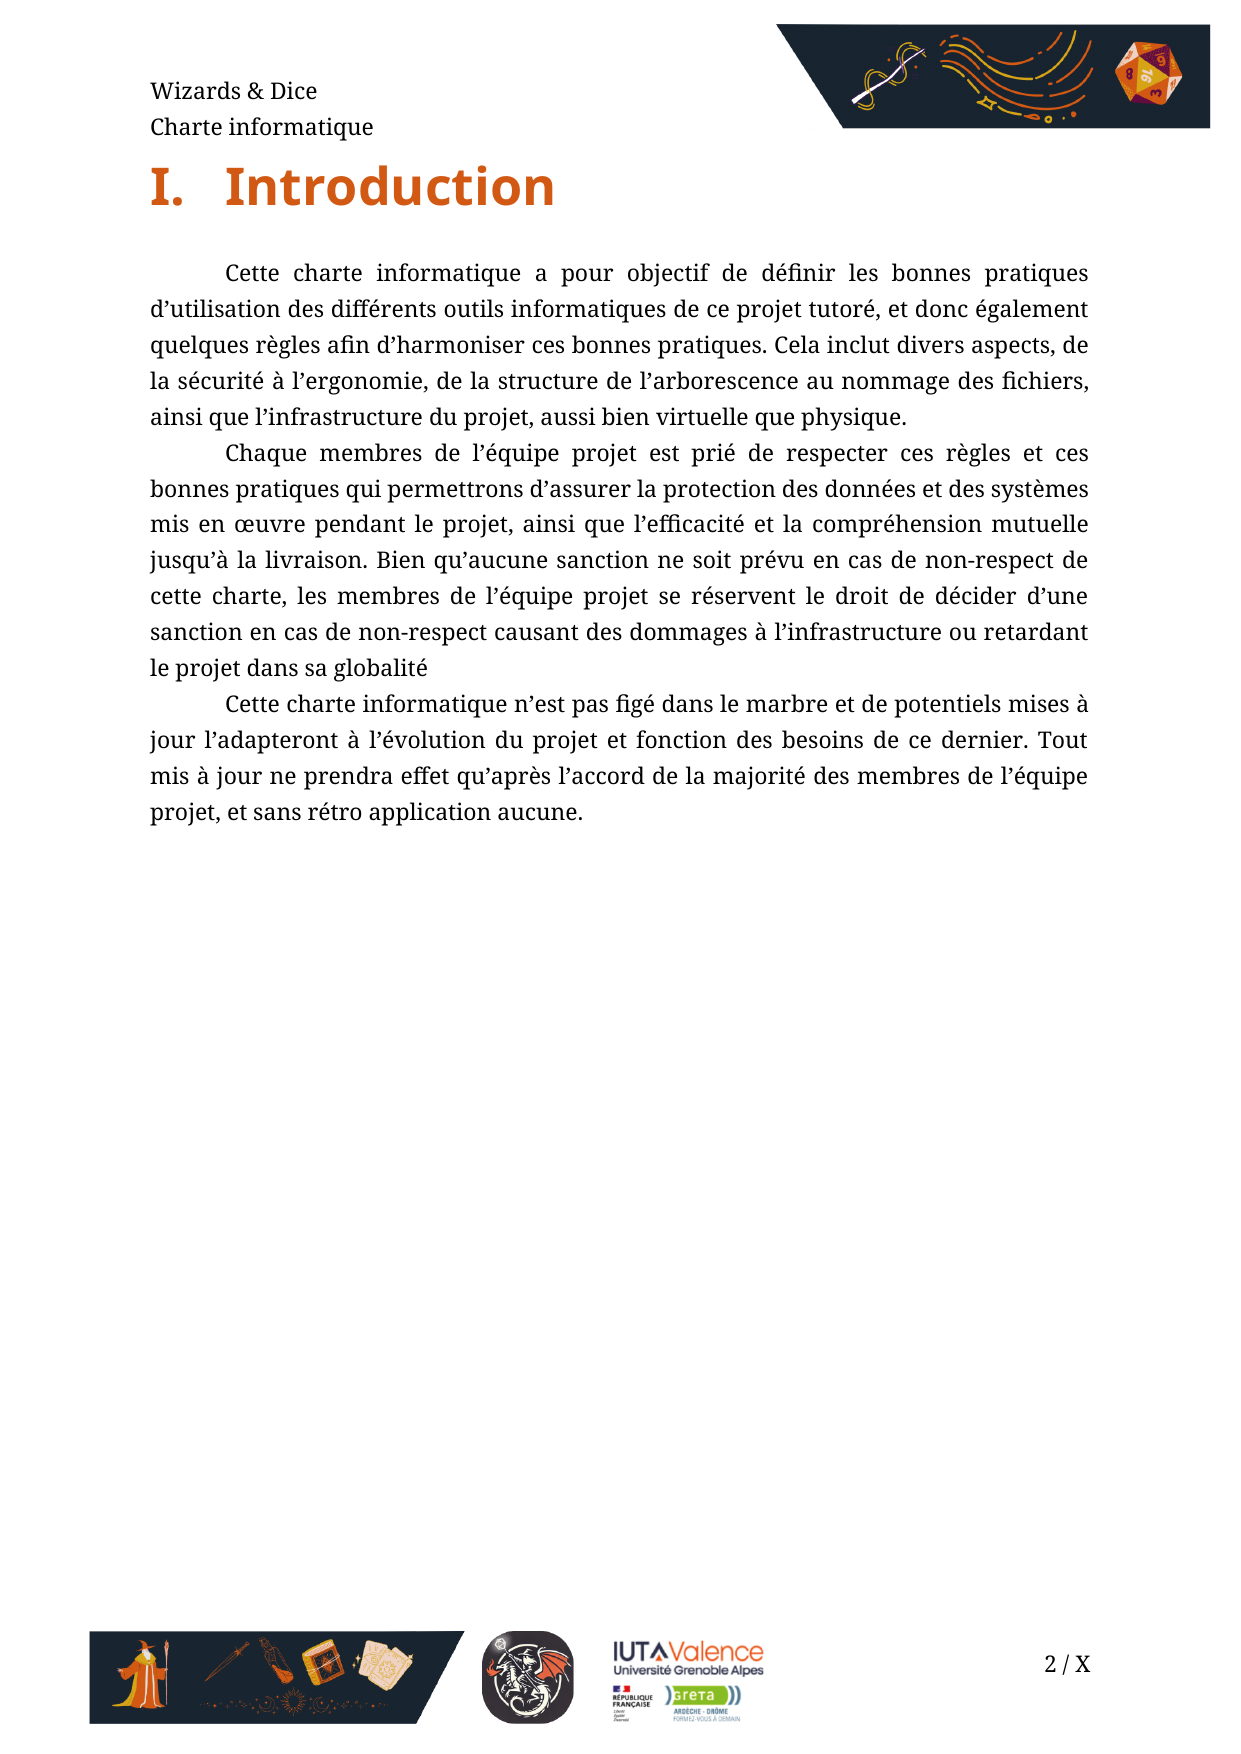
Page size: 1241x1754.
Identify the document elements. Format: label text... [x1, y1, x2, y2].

text Cette charte informatique n’est pas figé dans le marbre et de potentiels mises à jour l’adapteront à l’évolution du projet et fonction des besoins de ce dernier. Tout mis à jour ne prendra effet qu’après l’accord de la majorité des membres de l’équipe projet, et sans rétro application aucune. [150, 688, 1090, 827]
text Chaque membres de l’équipe projet est prié de respecter ces règles et ces bonnes pratiques qui permettrons d’assurer la protection des données et des systèmes mis en œuvre pendant le projet, ainsi que l’efficacité et la compréhension mutuelle jusqu’à la livraison. Bien qu’aucune sanction ne soit prévu en cas de non-respect de cette charte, les membres de l’équipe projet se réservent le droit de décider d’une sanction en cas de non-respect causant des dommages à l’infrastructure ou retardant le projet dans sa globalité [150, 437, 1090, 683]
subtitle Introduction [150, 150, 1090, 221]
picture [771, 21, 1218, 131]
text Cette charte informatique a pour objectif de définir les bonnes pratiques d’utilisation des différents outils informatiques de ce projet tutoré, et donc également quelques règles afin d’harmoniser ces bonnes pratiques. Cela inclut divers aspects, de la sécurité à l’ergonomie, de la structure de l’arborescence au nommage des fichiers, ainsi que l’infrastructure du projet, aussi bien virtuelle que physique. [150, 257, 1090, 432]
picture [81, 1620, 788, 1733]
